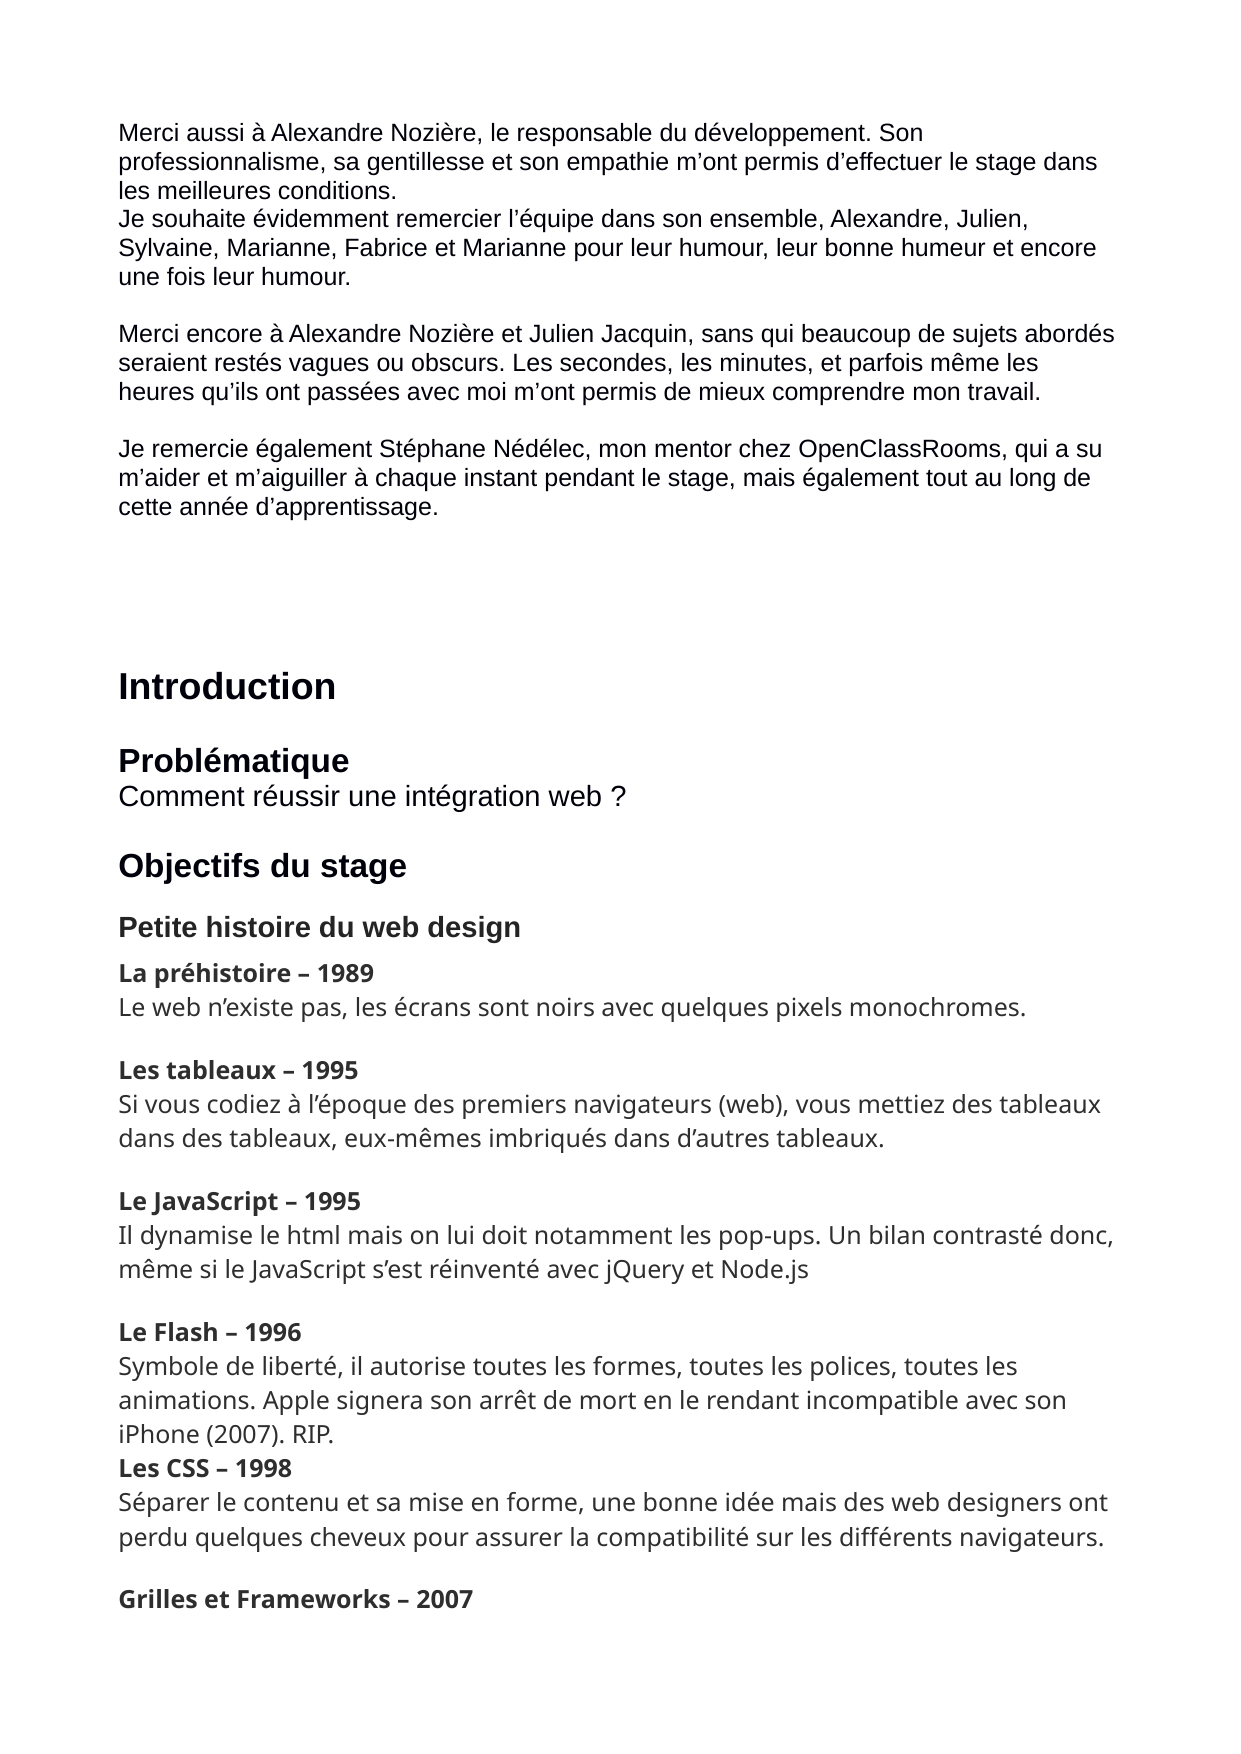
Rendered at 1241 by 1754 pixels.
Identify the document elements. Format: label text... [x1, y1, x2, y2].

subtitle Petite histoire du web design [118, 910, 1122, 943]
text Je remercie également Stéphane Nédélec, mon mentor chez OpenClassRooms, qui a su m’aider et m’aiguiller à chaque instant pendant le stage, mais également tout au long de cette année d’apprentissage. [118, 434, 1122, 521]
text Merci encore à Alexandre Nozière et Julien Jacquin, sans qui beaucoup de sujets abordés seraient restés vagues ou obscurs. Les secondes, les minutes, et parfois même les heures qu’ils ont passées avec moi m’ont permis de mieux comprendre mon travail. [118, 319, 1122, 406]
text Les tableaux – 1995 Si vous codiez à l’époque des premiers navigateurs (web), vous mettiez des tableaux dans des tableaux, eux-mêmes imbriqués dans d’autres tableaux. [118, 1053, 1122, 1155]
text Je souhaite évidemment remercier l’équipe dans son ensemble, Alexandre, Julien, Sylvaine, Marianne, Fabrice et Marianne pour leur humour, leur bonne humeur et encore une fois leur humour. [118, 204, 1122, 291]
text Introduction [118, 664, 1122, 707]
text Le Flash – 1996 Symbole de liberté, il autorise toutes les formes, toutes les polices, toutes les animations. Apple signera son arrêt de mort en le rendant incompatible avec son iPhone (2007). RIP. [118, 1315, 1122, 1451]
text Comment réussir une intégration web ? [118, 779, 1122, 813]
text Grilles et Frameworks – 2007 [118, 1582, 1122, 1616]
text Les CSS – 1998 Séparer le contenu et sa mise en forme, une bonne idée mais des web designers ont perdu quelques cheveux pour assurer la compatibilité sur les différents navigateurs. [118, 1451, 1122, 1553]
text Le JavaScript – 1995 Il dynamise le html mais on lui doit notamment les pop-ups. Un bilan contrasté donc, même si le JavaScript s’est réinventé avec jQuery et Node.js [118, 1184, 1122, 1286]
text Objectifs du stage [118, 847, 1122, 885]
text La préhistoire – 1989 Le web n’existe pas, les écrans sont noirs avec quelques pixels monochromes. [118, 956, 1122, 1024]
text Merci aussi à Alexandre Nozière, le responsable du développement. Son professionnalisme, sa gentillesse et son empathie m’ont permis d’effectuer le stage dans les meilleures conditions. [118, 118, 1122, 204]
text Problématique [118, 741, 1122, 779]
